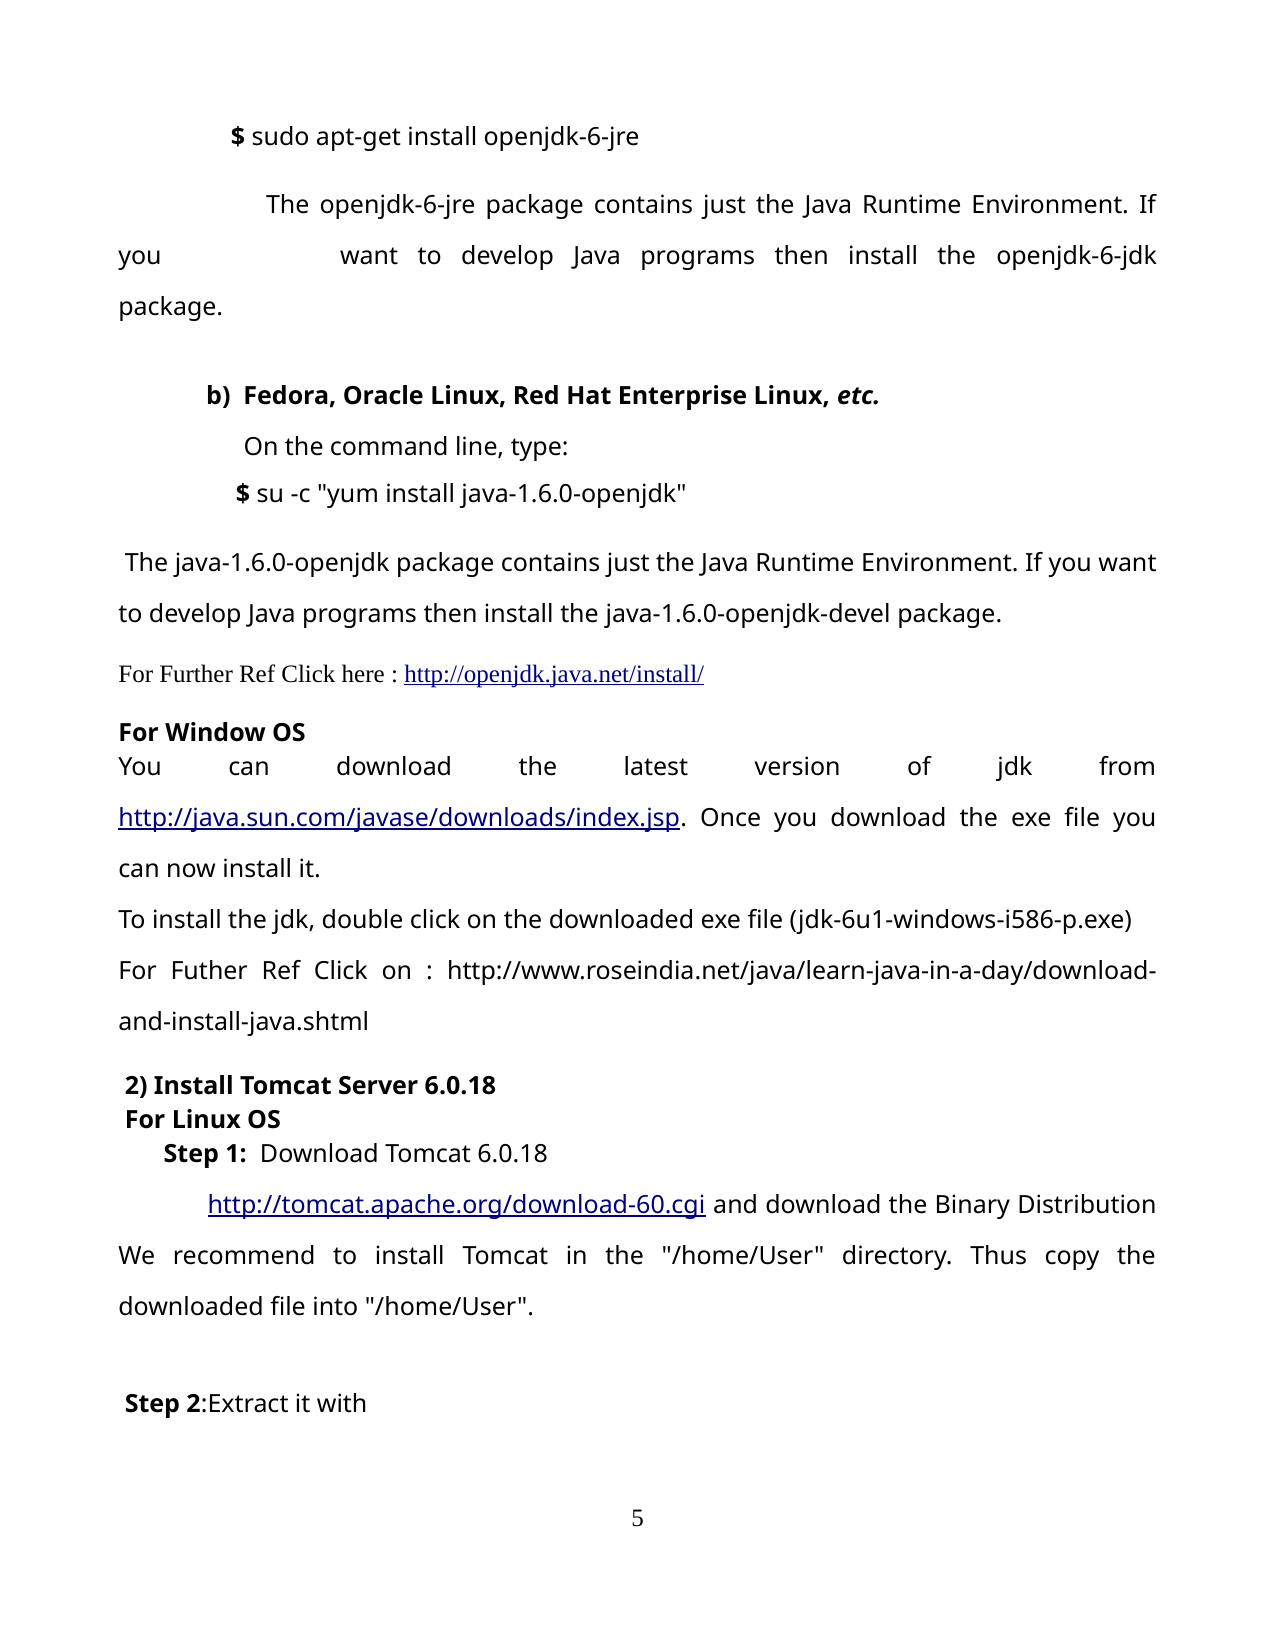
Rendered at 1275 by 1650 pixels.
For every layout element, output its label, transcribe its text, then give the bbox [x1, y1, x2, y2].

text For Further Ref Click here : http://openjdk.java.net/install/ [118, 659, 1157, 688]
text For Futher Ref Click on : http://www.roseindia.net/java/learn-java-in-a-day/download-and-install-java.shtml [118, 953, 1157, 1038]
text For Linux OS [118, 1101, 1157, 1135]
text http://tomcat.apache.org/download-60.cgi and download the Binary Distribution We recommend to install Tomcat in the "/home/User" directory. Thus copy the downloaded file into "/home/User". [118, 1186, 1157, 1323]
subtitle b) Fedora, Oracle Linux, Red Hat Enterprise Linux, etc. [118, 377, 1157, 411]
text To install the jdk, double click on the downloaded exe file (jdk-6u1-windows-i586-p.exe) [118, 902, 1157, 936]
text Step 1: Download Tomcat 6.0.18 [118, 1135, 1157, 1169]
text $ sudo apt-get install openjdk-6-jre [231, 118, 1098, 152]
text For Window OS [118, 714, 1157, 748]
text The openjdk-6-jre package contains just the Java Runtime Environment. If you want to develop Java programs then install the openjdk-6-jdk package. [118, 187, 1157, 323]
text $ su -c "yum install java-1.6.0-openjdk" [177, 476, 1098, 510]
text The java-1.6.0-openjdk package contains just the Java Runtime Environment. If you want to develop Java programs then install the java-1.6.0-openjdk-devel package. [118, 544, 1157, 629]
text Step 2:Extract it with [118, 1386, 1157, 1420]
text You can download the latest version of jdk from http://java.sun.com/javase/downloads/index.jsp. Once you download the exe file you can now install it. [118, 748, 1157, 885]
text 2) Install Tomcat Server 6.0.18 [118, 1067, 1157, 1101]
text On the command line, type: [118, 429, 1157, 463]
